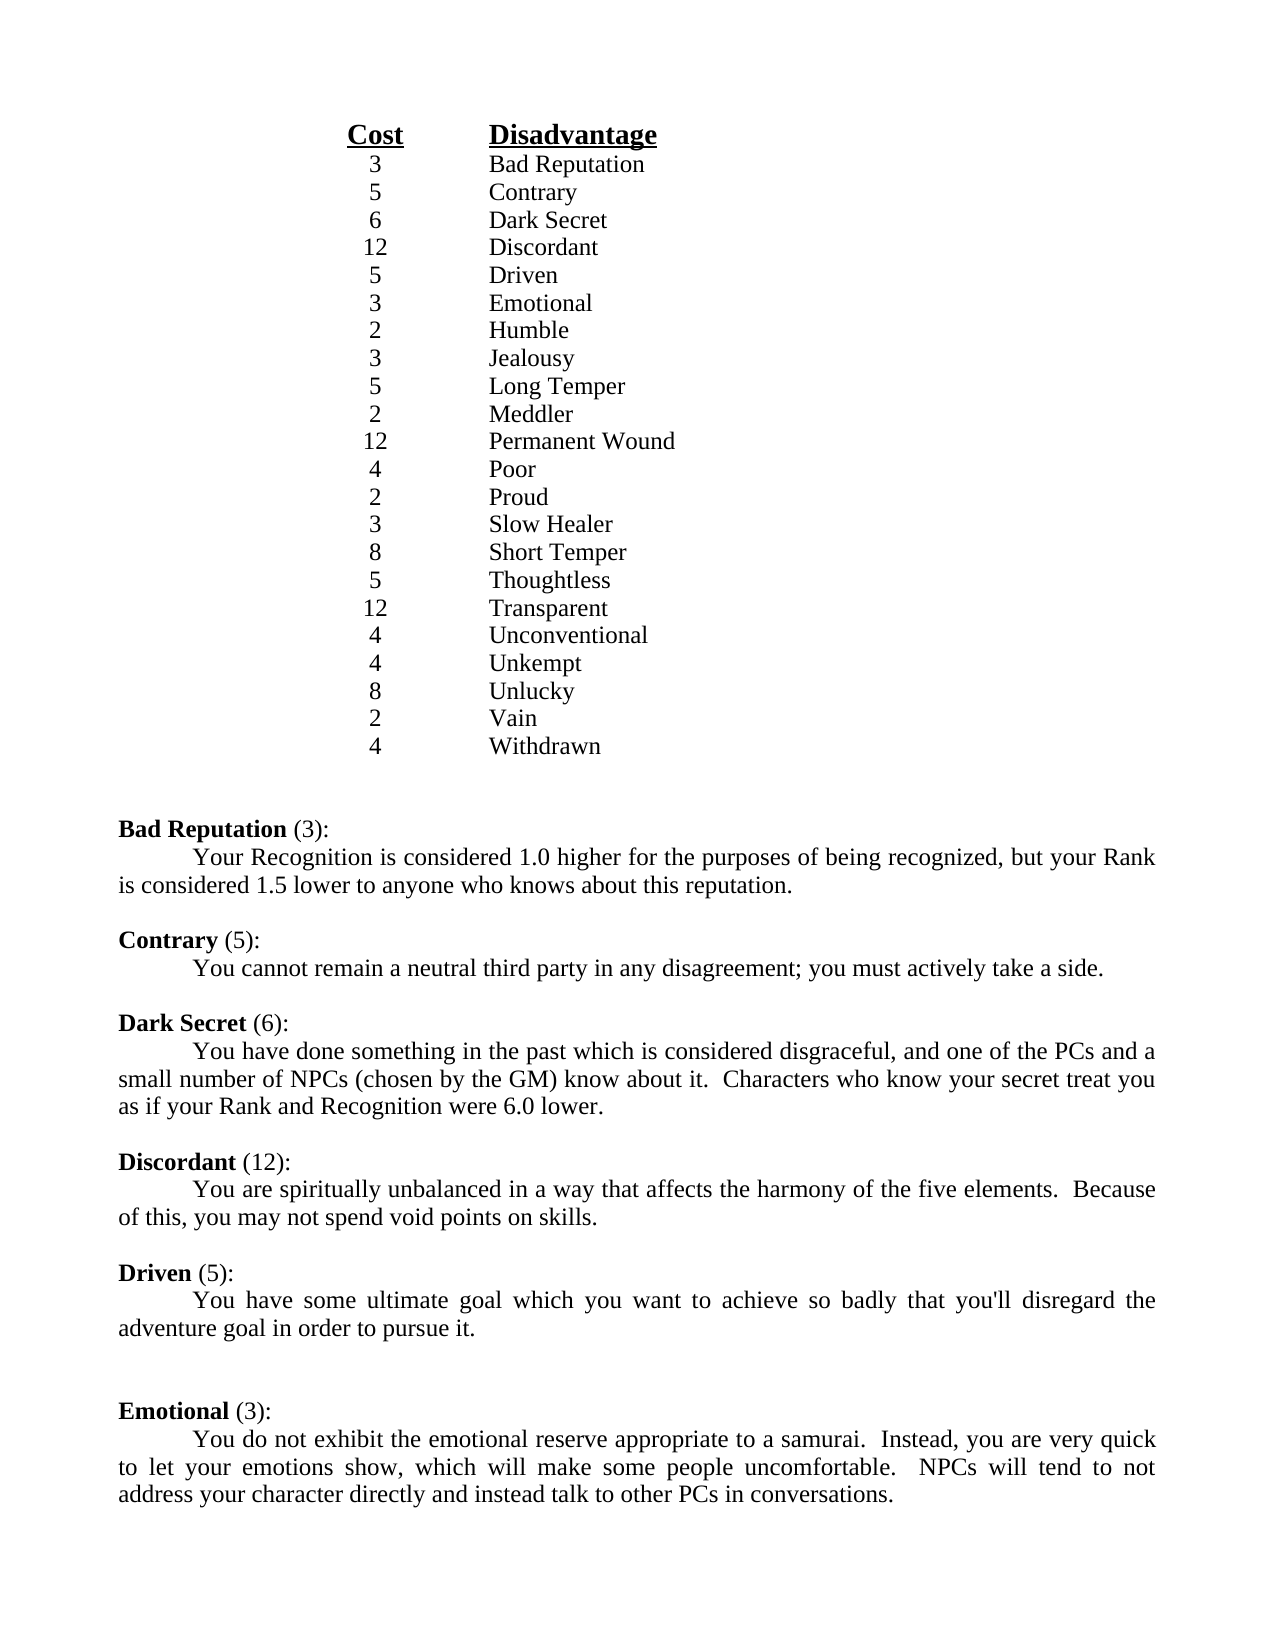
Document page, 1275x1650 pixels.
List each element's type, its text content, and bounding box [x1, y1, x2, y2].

text You are spiritually unbalanced in a way that affects the harmony of the five elements. Because of this, you may not spend void points on skills. [118, 1176, 1157, 1231]
text You have done something in the past which is considered disgraceful, and one of the PCs and a small number of NPCs (chosen by the GM) know about it. Characters who know your secret treat you as if your Rank and Recognition were 6.0 lower. [118, 1037, 1157, 1120]
text Emotional (3): [118, 1397, 1157, 1425]
table_header Cost 3 5 6 12 5 3 2 3 5 2 12 4 2 3 8 5 12 4 4 8 2 4 [262, 118, 488, 760]
text You cannot remain a neutral third party in any disagreement; you must actively take a side. [118, 954, 1157, 982]
text You do not exhibit the emotional reserve appropriate to a samurai. Instead, you are very quick to let your emotions show, which will make some people uncomfortable. NPCs will tend to not address your character directly and instead talk to other PCs in conversations. [118, 1425, 1157, 1508]
text Driven (5): [118, 1259, 1157, 1286]
text You have some ultimate goal which you want to achieve so badly that you'll disregard the adventure goal in order to pursue it. [118, 1286, 1157, 1342]
text Dark Secret (6): [118, 1009, 1157, 1037]
text Your Recognition is considered 1.0 higher for the purposes of being recognized, but your Rank is considered 1.5 lower to anyone who knows about this reputation. [118, 843, 1157, 898]
text Bad Reputation (3): [118, 815, 1157, 843]
text Discordant (12): [118, 1148, 1157, 1176]
table_header Disadvantage Bad Reputation Contrary Dark Secret Discordant Driven Emotional Humble Jealousy Long Temper Meddler Permanent Wound Poor Proud Slow Healer Short Temper Thoughtless Transparent Unconventional Unkempt Unlucky Vain Withdrawn [489, 118, 1013, 760]
text Contrary (5): [118, 926, 1157, 954]
